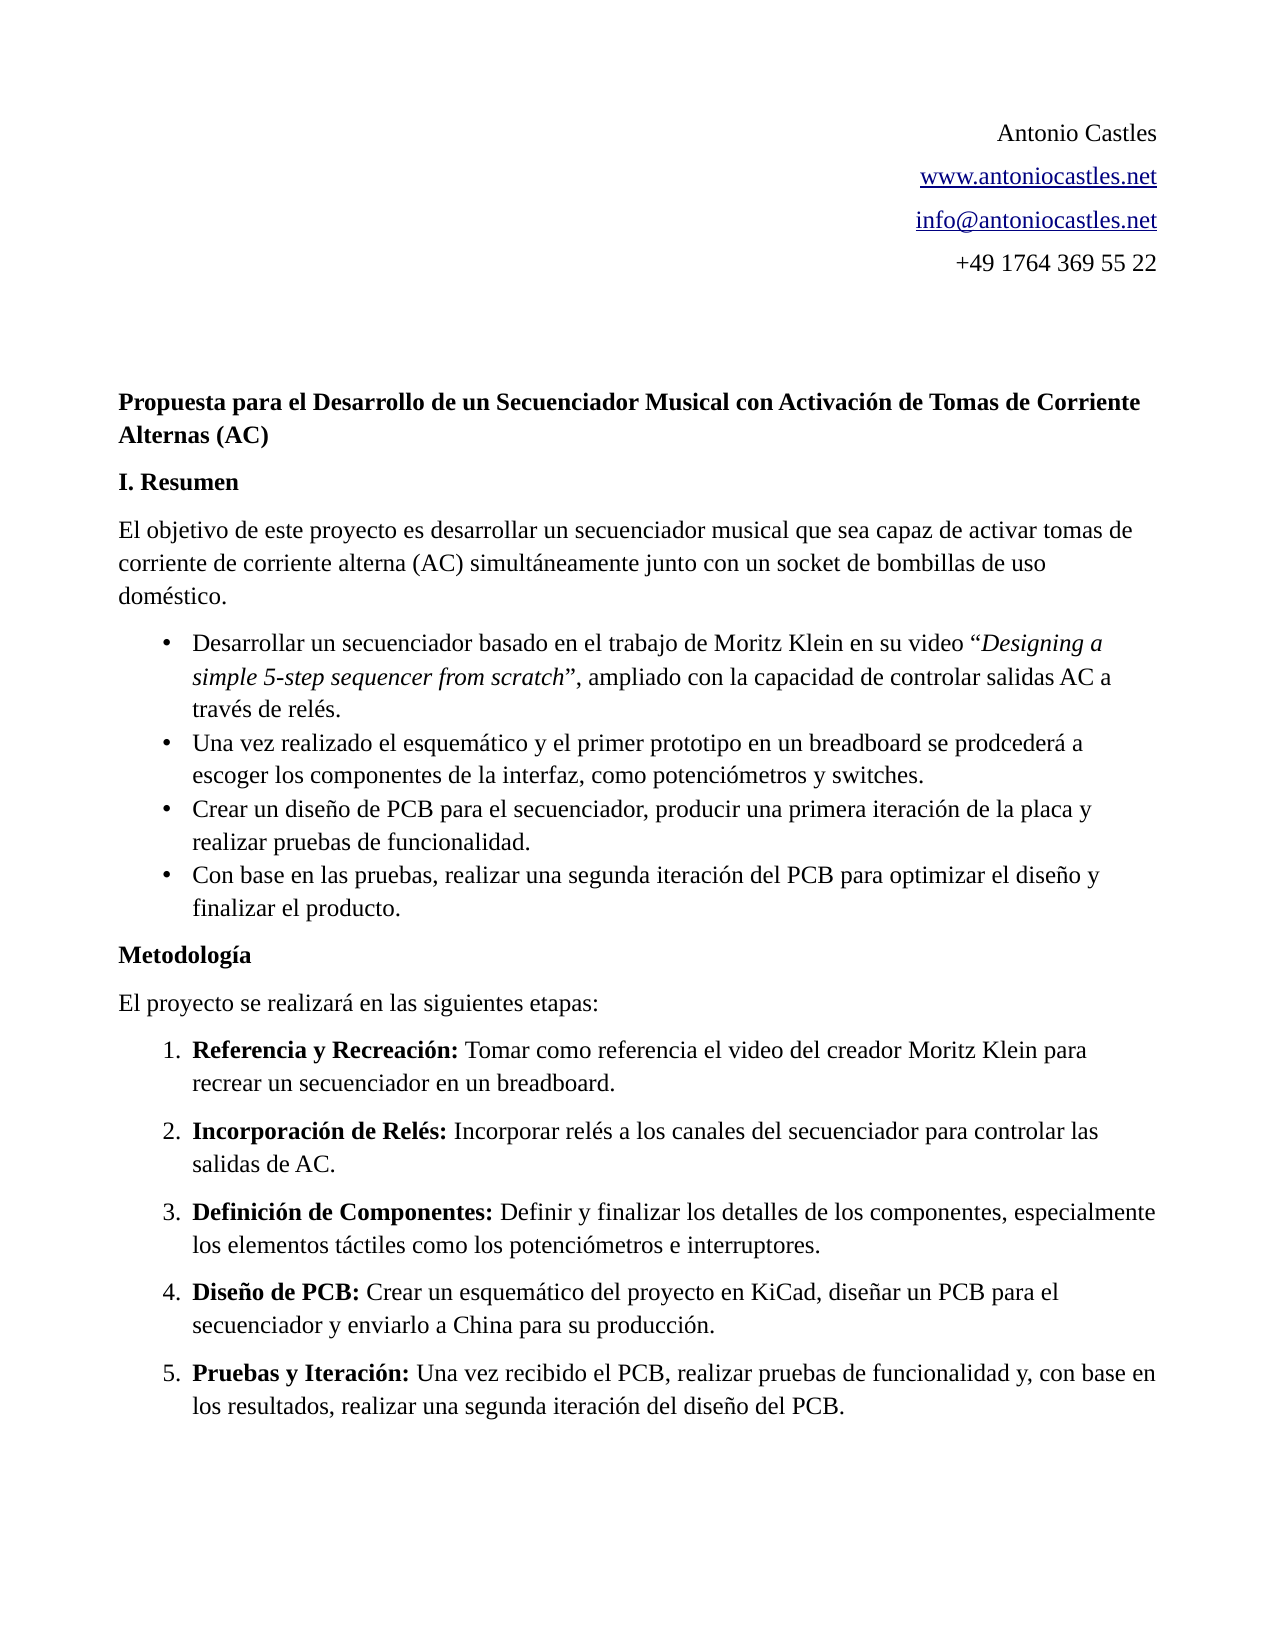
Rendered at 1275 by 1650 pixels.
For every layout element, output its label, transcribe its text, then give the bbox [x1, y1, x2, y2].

list Diseño de PCB: Crear un esquemático del proyecto en KiCad, diseñar un PCB para el secuenciador y enviarlo a China para su producción. [162, 1277, 1157, 1339]
text El proyecto se realizará en las siguientes etapas: [118, 988, 1157, 1017]
text Antonio Castles [118, 118, 1157, 147]
list Desarrollar un secuenciador basado en el trabajo de Moritz Klein en su video “Designing a simple 5-step sequencer from scratch”, ampliado con la capacidad de controlar salidas AC a través de relés. [162, 628, 1157, 723]
list Pruebas y Iteración: Una vez recibido el PCB, realizar pruebas de funcionalidad y, con base en los resultados, realizar una segunda iteración del diseño del PCB. [162, 1358, 1157, 1420]
text El objetivo de este proyecto es desarrollar un secuenciador musical que sea capaz de activar tomas de corriente de corriente alterna (AC) simultáneamente junto con un socket de bombillas de uso doméstico. [118, 515, 1157, 610]
text Metodología [118, 940, 1157, 969]
list Crear un diseño de PCB para el secuenciador, producir una primera iteración de la placa y realizar pruebas de funcionalidad. [162, 794, 1157, 855]
list Con base en las pruebas, realizar una segunda iteración del PCB para optimizar el diseño y finalizar el producto. [162, 860, 1157, 921]
text Propuesta para el Desarrollo de un Secuenciador Musical con Activación de Tomas de Corriente Alternas (AC) [118, 387, 1157, 448]
list Incorporación de Relés: Incorporar relés a los canales del secuenciador para controlar las salidas de AC. [162, 1116, 1157, 1178]
list Referencia y Recreación: Tomar como referencia el video del creador Moritz Klein para recrear un secuenciador en un breadboard. [162, 1036, 1157, 1097]
list Una vez realizado el esquemático y el primer prototipo en un breadboard se prodcederá a escoger los componentes de la interfaz, como potenciómetros y switches. [162, 728, 1157, 789]
text info@antoniocastles.net [118, 205, 1157, 233]
text +49 1764 369 55 22 [118, 248, 1157, 277]
text I. Resumen [118, 467, 1157, 496]
list Definición de Componentes: Definir y finalizar los detalles de los componentes, especialmente los elementos táctiles como los potenciómetros e interruptores. [162, 1197, 1157, 1258]
text www.antoniocastles.net [118, 161, 1157, 190]
